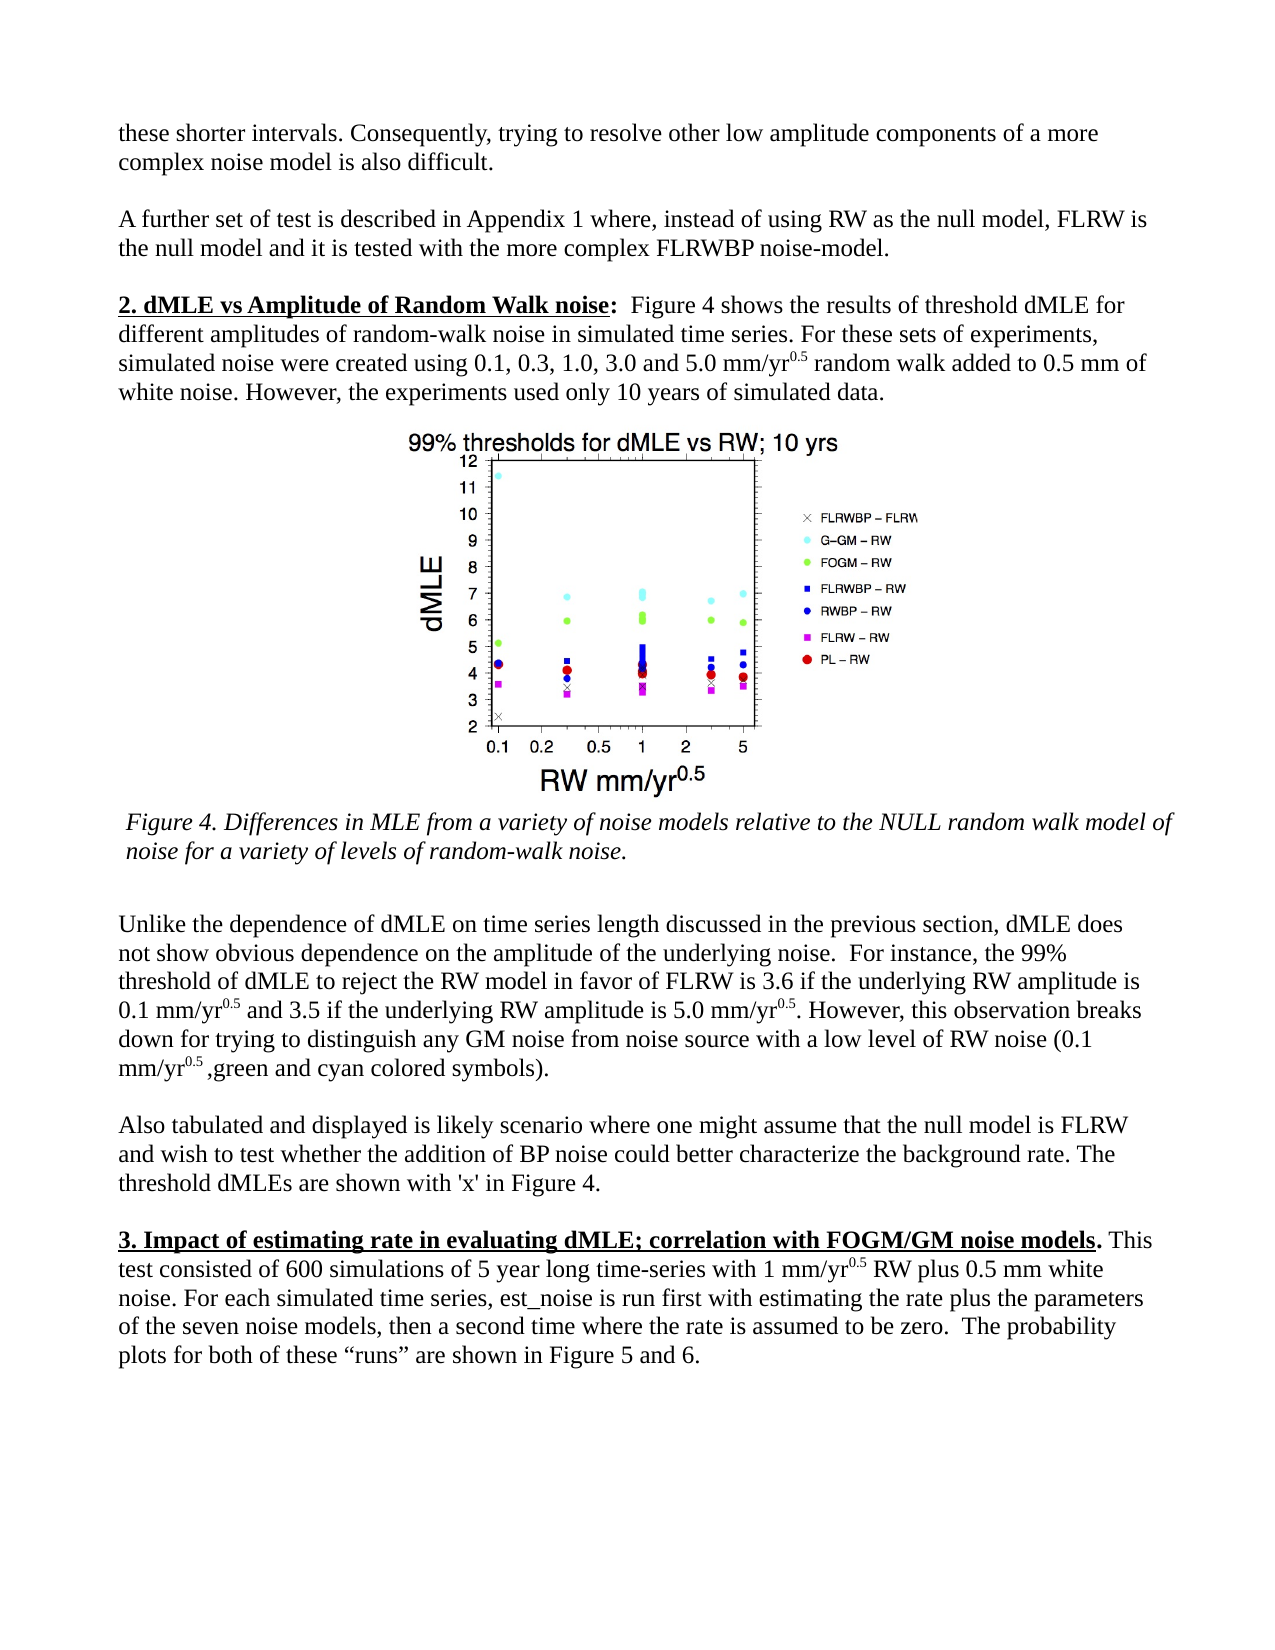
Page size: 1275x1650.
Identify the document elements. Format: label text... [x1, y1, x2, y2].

text 2. dMLE vs Amplitude of Random Walk noise: Figure 4 shows the results of threshold dMLE for different amplitudes of random-walk noise in simulated time series. For these sets of experiments, simulated noise were created using 0.1, 0.3, 1.0, 3.0 and 5.0 mm/yr0.5 random walk added to 0.5 mm of white noise. However, the experiments used only 10 years of simulated data. [118, 291, 1157, 406]
text Unlike the dependence of dMLE on time series length discussed in the previous section, dMLE does not show obvious dependence on the amplitude of the underlying noise. For instance, the 99% threshold of dMLE to reject the RW model in favor of FLRW is 3.6 if the underlying RW amplitude is 0.1 mm/yr0.5 and 3.5 if the underlying RW amplitude is 5.0 mm/yr0.5. However, this observation breaks down for trying to distinguish any GM noise from noise source with a low level of RW noise (0.1 mm/yr0.5 ,green and cyan colored symbols). [118, 909, 1157, 1081]
picture [408, 416, 918, 558]
text Figure 4. Differences in MLE from a variety of noise models relative to the NULL random walk model of noise for a variety of levels of random-walk noise. [126, 807, 1182, 865]
text these shorter intervals. Consequently, trying to resolve other low amplitude components of a more complex noise model is also difficult. [118, 118, 1157, 176]
text A further set of test is described in Appendix 1 where, instead of using RW as the null model, FLRW is the null model and it is tested with the more complex FLRWBP noise-model. [118, 204, 1157, 262]
text 3. Impact of estimating rate in evaluating dMLE; correlation with FOGM/GM noise models. This test consisted of 600 simulations of 5 year long time-series with 1 mm/yr0.5 RW plus 0.5 mm white noise. For each simulated time series, est_noise is run first with estimating the rate plus the parameters of the seven noise models, then a second time where the rate is assumed to be zero. The probability plots for both of these “runs” are shown in Figure 5 and 6. [118, 1225, 1157, 1369]
text Also tabulated and displayed is likely scenario where one might assume that the null model is FLRW [118, 1110, 1157, 1139]
text and wish to test whether the addition of BP noise could better characterize the background rate. The threshold dMLEs are shown with 'x' in Figure 4. [118, 1139, 1157, 1196]
